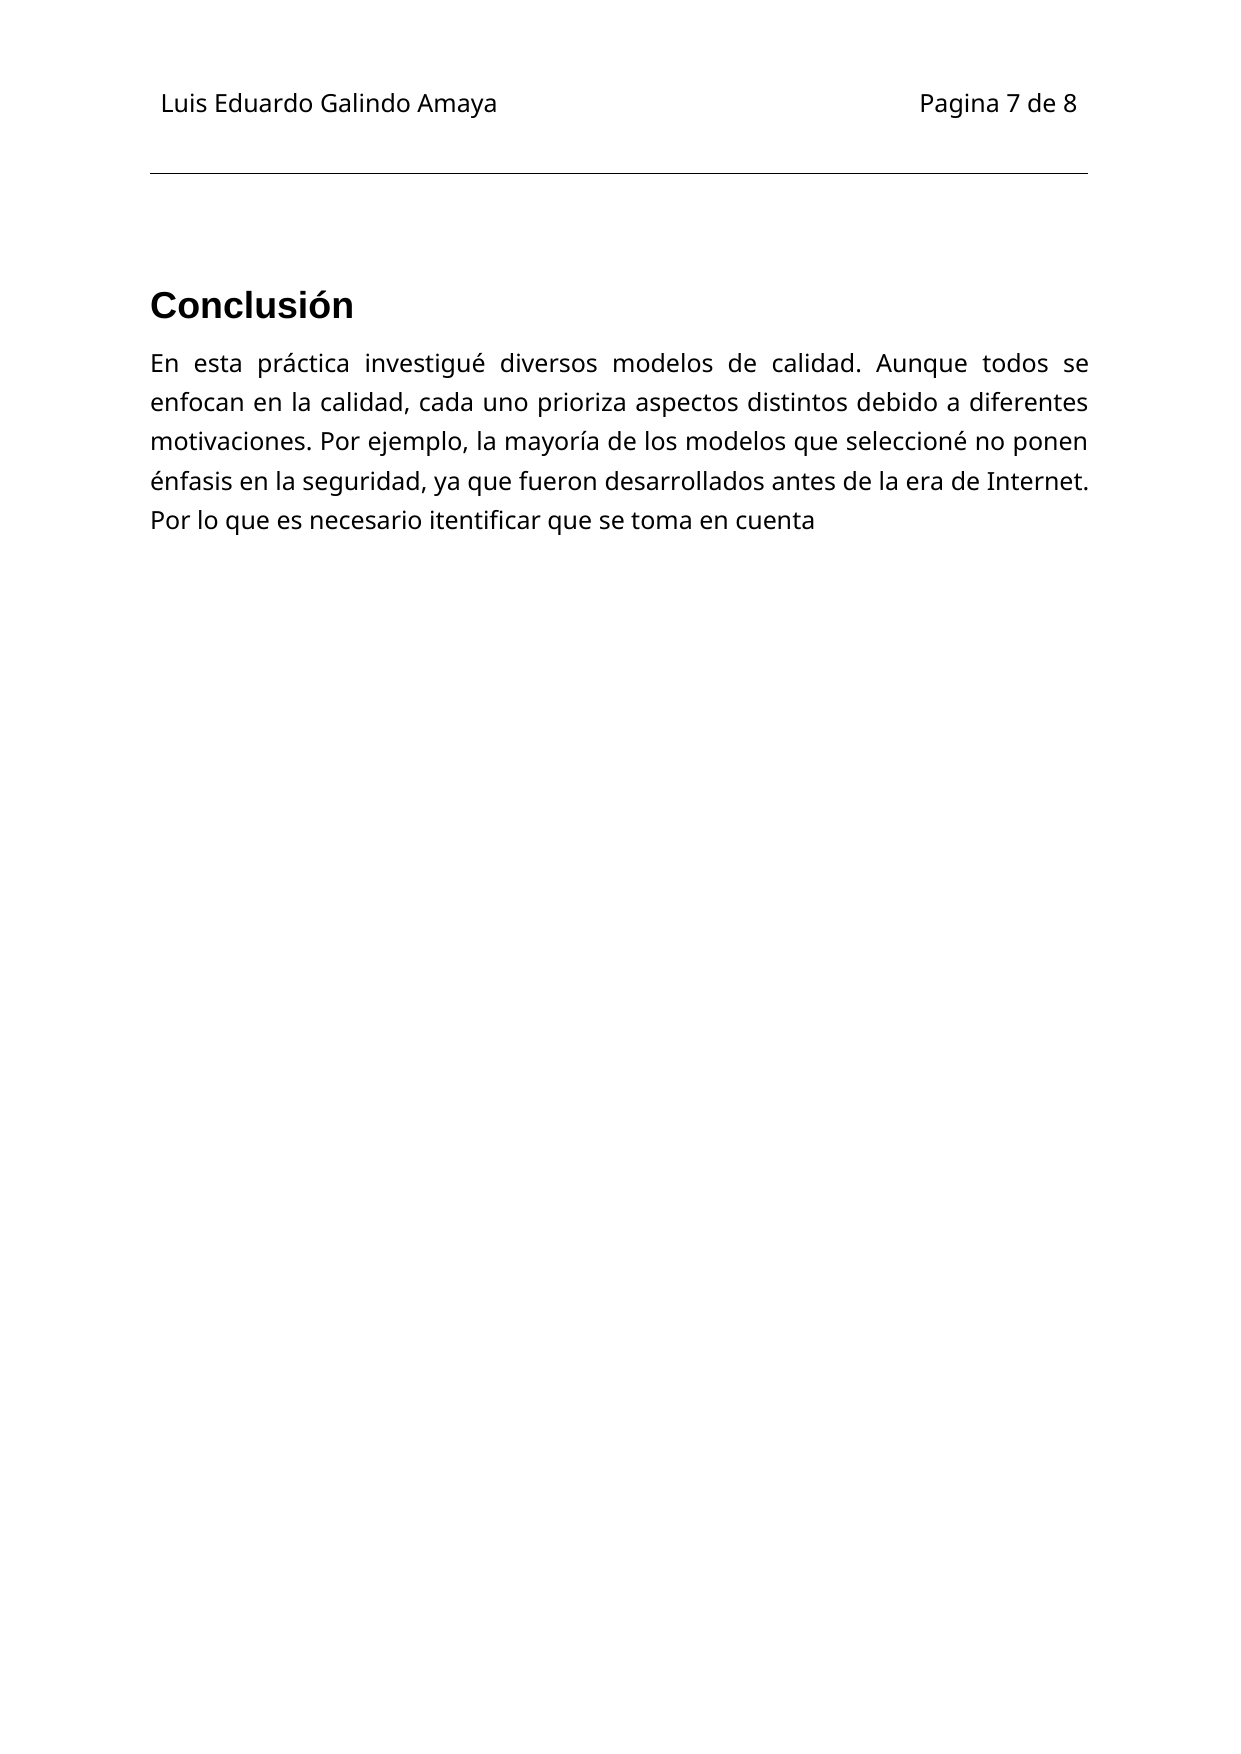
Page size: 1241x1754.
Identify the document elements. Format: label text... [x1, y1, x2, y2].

text En esta práctica investigué diversos modelos de calidad. Aunque todos se enfocan en la calidad, cada uno prioriza aspectos distintos debido a diferentes motivaciones. Por ejemplo, la mayoría de los modelos que seleccioné no ponen énfasis en la seguridad, ya que fueron desarrollados antes de la era de Internet. Por lo que es necesario itentificar que se toma en cuenta [150, 346, 1090, 536]
subtitle Conclusión [150, 283, 1090, 326]
